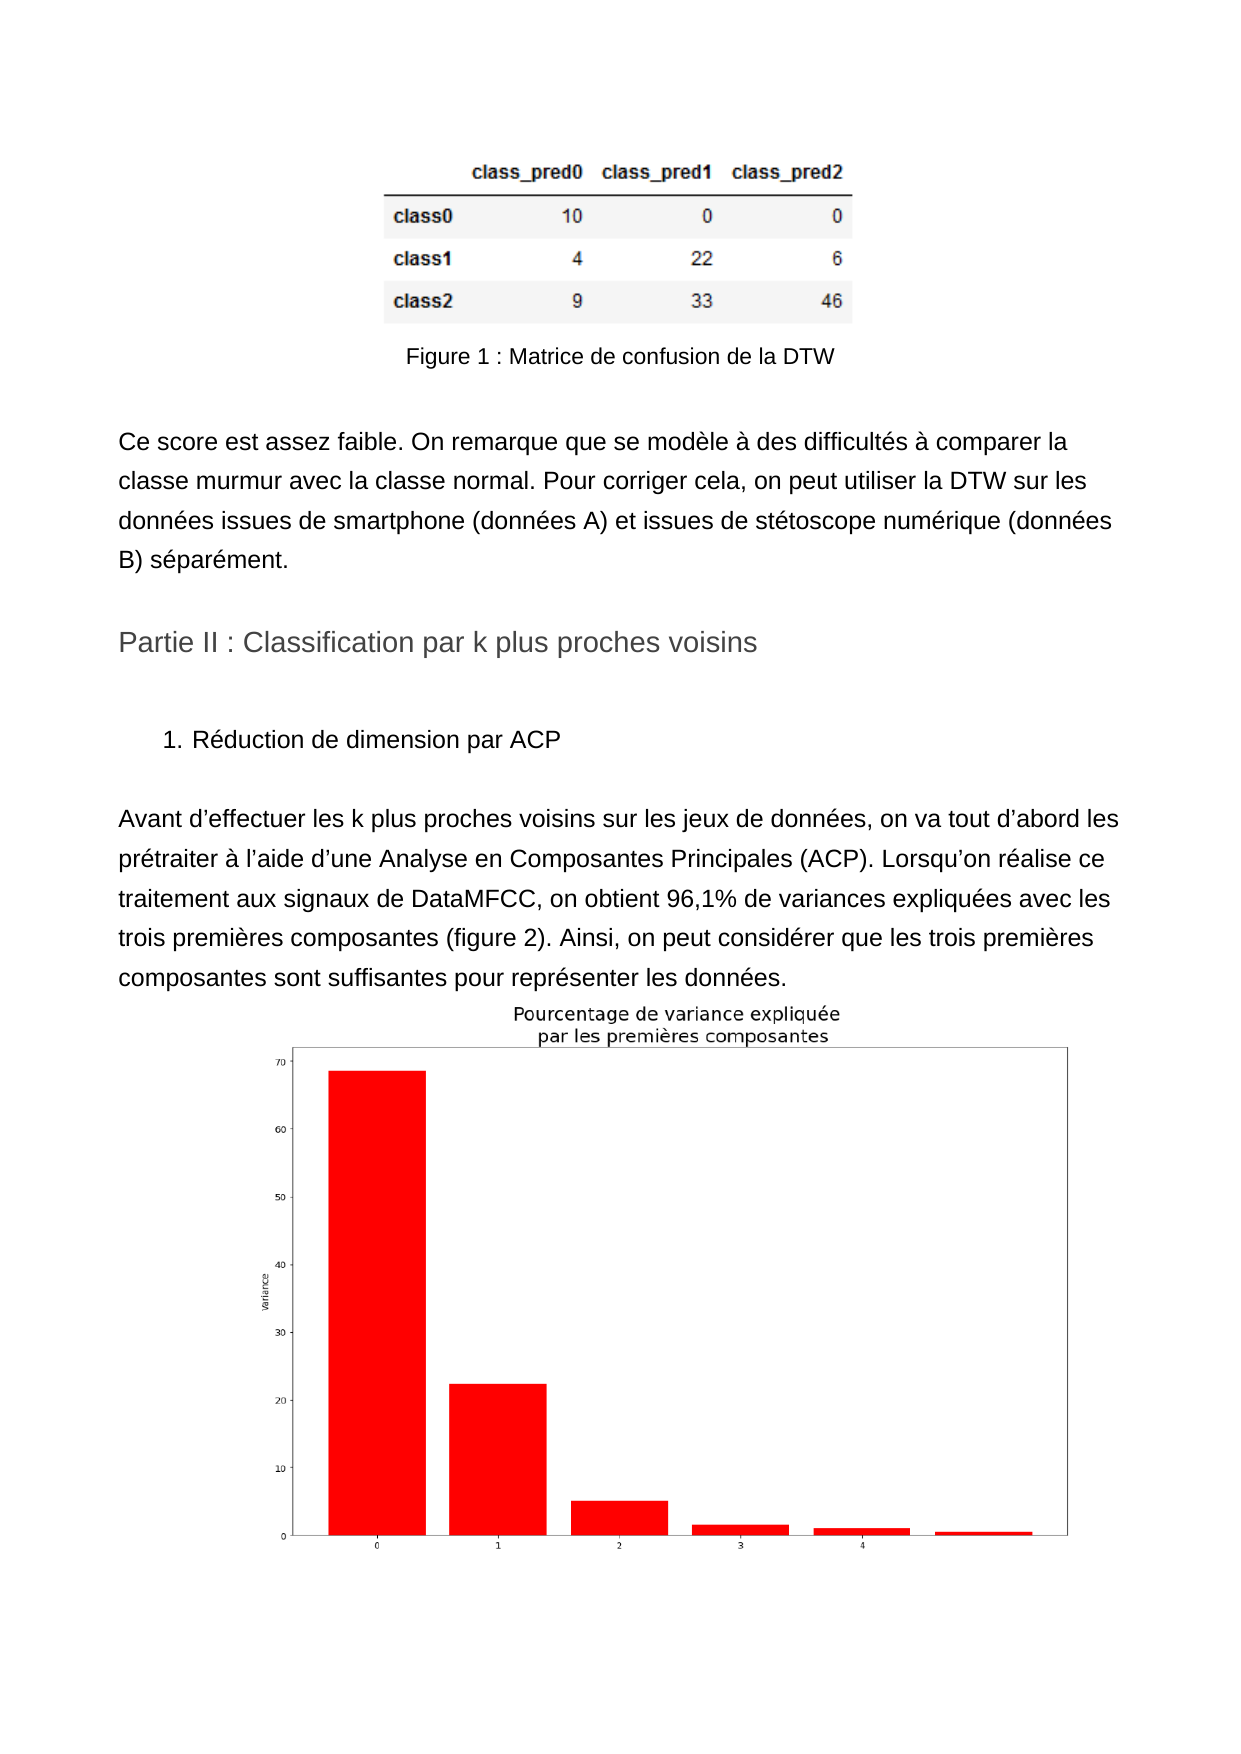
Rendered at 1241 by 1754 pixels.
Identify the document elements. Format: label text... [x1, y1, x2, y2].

picture [243, 998, 1074, 1554]
text Partie II : Classification par k plus proches voisins [118, 624, 1122, 658]
picture [378, 146, 862, 330]
text Figure 1 : Matrice de confusion de la DTW [118, 343, 1122, 369]
text Ce score est assez faible. On remarque que se modèle à des difficultés à comparer la classe murmur avec la classe normal. Pour corriger cela, on peut utiliser la DTW sur les données issues de smartphone (données A) et issues de stétoscope numérique (données B) séparément. [118, 427, 1122, 614]
text Avant d’effectuer les k plus proches voisins sur les jeux de données, on va tout d’abord les prétraiter à l’aide d’une Analyse en Composantes Principales (ACP). Lorsqu’on réalise ce traitement aux signaux de DataMFCC, on obtient 96,1% de variances expliquées avec les trois premières composantes (figure 2). Ainsi, on peut considérer que les trois premières composantes sont suffisantes pour représenter les données. [118, 804, 1122, 992]
list Réduction de dimension par ACP [162, 725, 1122, 754]
